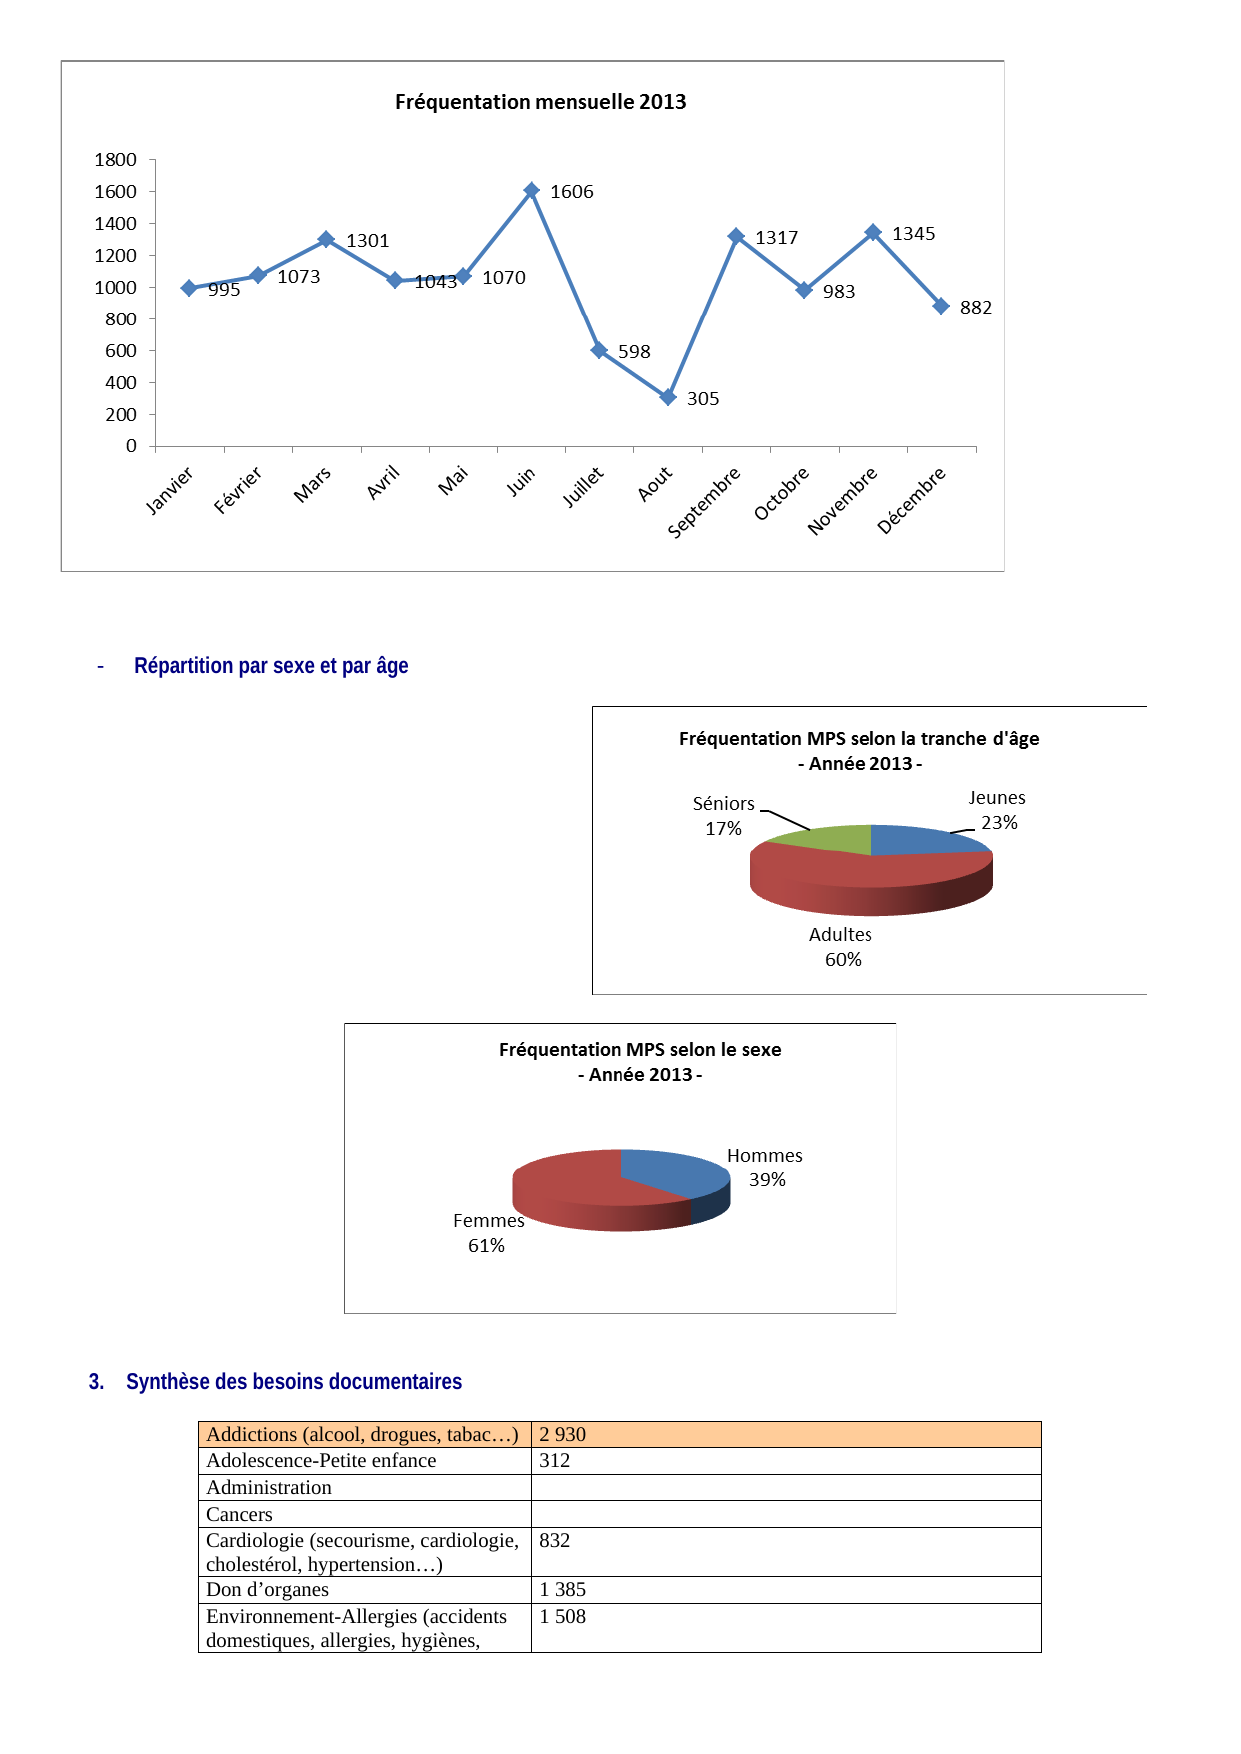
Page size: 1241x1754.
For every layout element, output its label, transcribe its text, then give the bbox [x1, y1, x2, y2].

table_cell [532, 1501, 1041, 1527]
list Synthèse des besoins documentaires [89, 1368, 1181, 1394]
table_header 2 930 [532, 1422, 1041, 1447]
table_header Addictions (alcool, drogues, tabac…) [199, 1422, 531, 1447]
table_cell 312 [532, 1448, 1041, 1474]
table_cell Don d’organes [199, 1577, 531, 1603]
table_cell 1 385 [532, 1577, 1041, 1603]
table_cell Adolescence-Petite enfance [199, 1448, 531, 1474]
table_cell 1 508 [532, 1604, 1041, 1652]
list Répartition par sexe et par âge [97, 652, 1181, 678]
table_cell Cancers [199, 1501, 531, 1527]
table_cell Administration [199, 1475, 531, 1500]
table_cell 832 [532, 1528, 1041, 1576]
table_cell Environnement-Allergies (accidents domestiques, allergies, hygiènes, [199, 1604, 531, 1652]
table_cell [532, 1475, 1041, 1500]
table_cell Cardiologie (secourisme, cardiologie, cholestérol, hypertension…) [199, 1528, 531, 1576]
